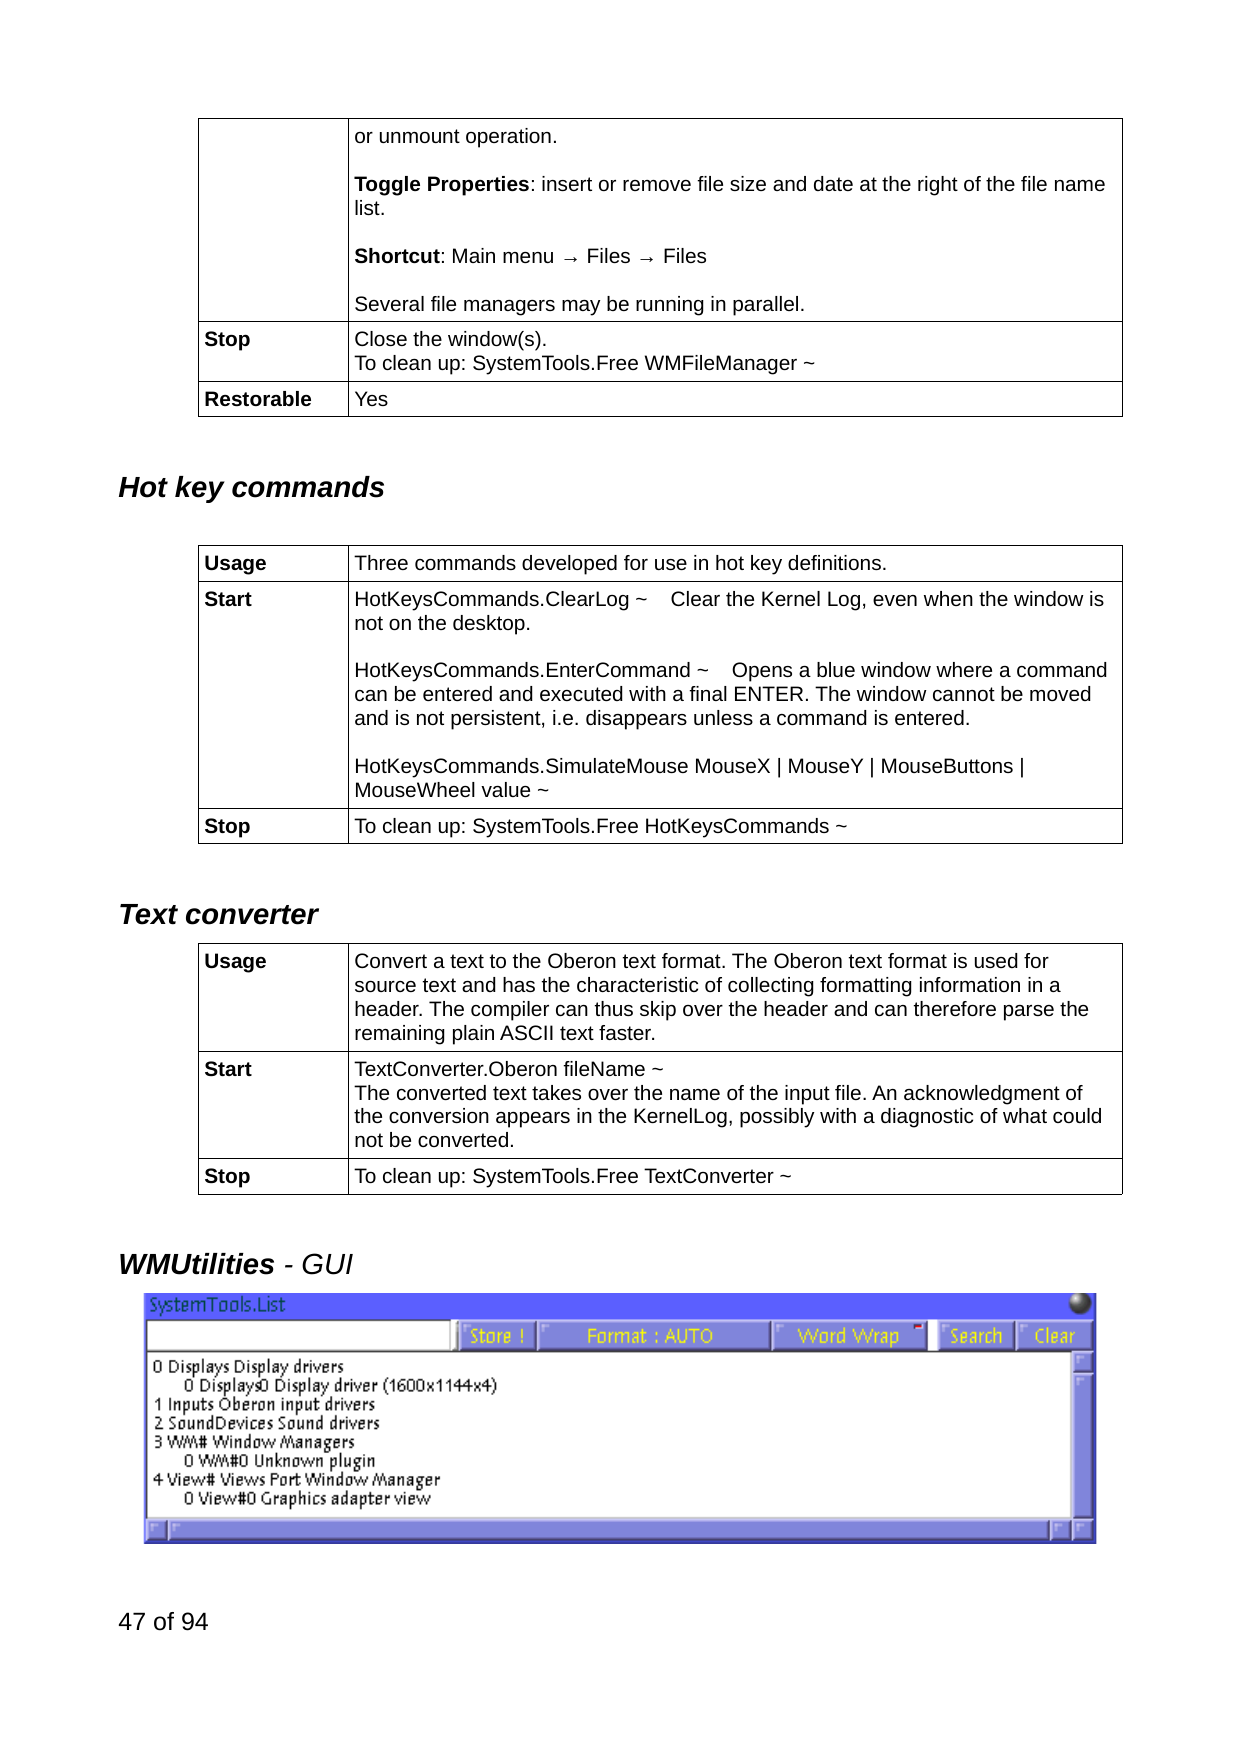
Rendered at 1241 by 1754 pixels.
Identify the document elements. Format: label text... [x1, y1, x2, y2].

table_cell Close the window(s). To clean up: SystemTools.Free WMFileManager ~ [349, 322, 1122, 381]
table_header Convert a text to the Oberon text format. The Oberon text format is used for source text and has the characteristic of collecting formatting information in a header. The compiler can thus skip over the header and can therefore parse the remaining plain ASCII text faster. [349, 944, 1122, 1051]
table_cell Start [199, 1052, 348, 1158]
table_cell Restorable [199, 382, 348, 416]
subtitle WMUtilities - GUI [118, 1247, 1122, 1281]
table_cell Yes [349, 382, 1122, 416]
table_cell Start [199, 582, 348, 808]
table_header Usage [199, 944, 348, 1051]
table_cell Stop [199, 1159, 348, 1193]
table_cell To clean up: SystemTools.Free HotKeysCommands ~ [349, 809, 1122, 843]
table_header Usage [199, 546, 348, 581]
table_cell or unmount operation. Toggle Properties: insert or remove file size and date at the right of the file name list. Shortcut: Main menu → Files → Files Several file managers may be running in parallel. [349, 119, 1122, 321]
table_cell Stop [199, 809, 348, 843]
table_header Three commands developed for use in hot key definitions. [349, 546, 1122, 581]
subtitle Hot key commands [118, 470, 1122, 504]
picture [143, 1293, 1097, 1544]
table_cell TextConverter.Oberon fileName ~ The converted text takes over the name of the input file. An acknowledgment of the conversion appears in the KernelLog, possibly with a diagnostic of what could not be converted. [349, 1052, 1122, 1158]
table_cell HotKeysCommands.ClearLog ~ Clear the Kernel Log, even when the window is not on the desktop. HotKeysCommands.EnterCommand ~ Opens a blue window where a command can be entered and executed with a final ENTER. The window cannot be moved and is not persistent, i.e. disappears unless a command is entered. HotKeysCommands.SimulateMouse MouseX | MouseY | MouseButtons |MouseWheel value ~ [349, 582, 1122, 808]
subtitle Text converter [118, 897, 1122, 931]
table_cell Stop [199, 322, 348, 381]
table_cell To clean up: SystemTools.Free TextConverter ~ [349, 1159, 1122, 1193]
table_cell [199, 119, 348, 321]
